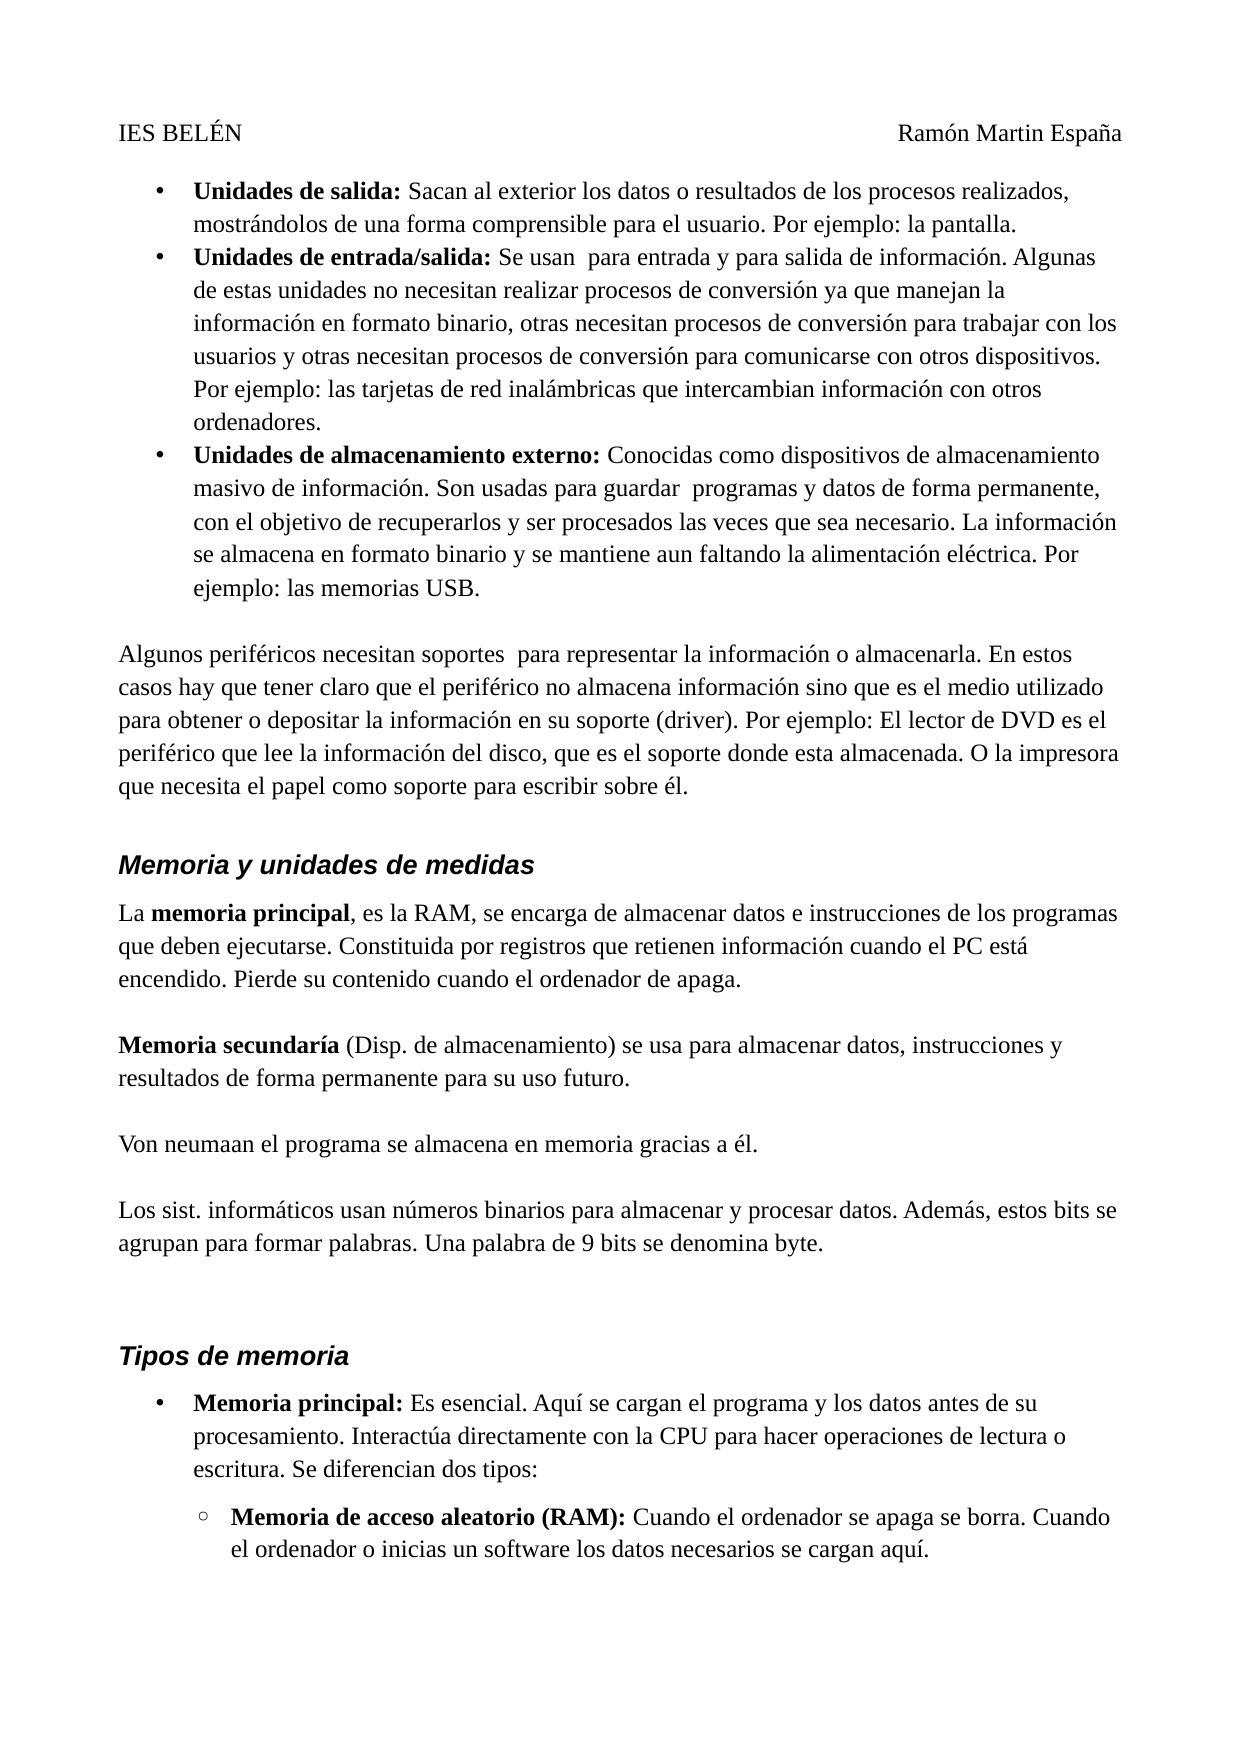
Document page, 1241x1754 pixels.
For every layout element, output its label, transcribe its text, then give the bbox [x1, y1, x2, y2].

list Unidades de salida: Sacan al exterior los datos o resultados de los procesos realizados, mostrándolos de una forma comprensible para el usuario. Por ejemplo: la pantalla. [156, 176, 1122, 238]
text La memoria principal, es la RAM, se encarga de almacenar datos e instrucciones de los programas que deben ejecutarse. Constituida por registros que retienen información cuando el PC está encendido. Pierde su contenido cuando el ordenador de apaga. [118, 898, 1122, 992]
list Unidades de almacenamiento externo: Conocidas como dispositivos de almacenamiento masivo de información. Son usadas para guardar programas y datos de forma permanente, con el objetivo de recuperarlos y ser procesados las veces que sea necesario. La información se almacena en formato binario y se mantiene aun faltando la alimentación eléctrica. Por ejemplo: las memorias USB. [156, 441, 1122, 601]
text Algunos periféricos necesitan soportes para representar la información o almacenarla. En estos casos hay que tener claro que el periférico no almacena información sino que es el medio utilizado para obtener o depositar la información en su soporte (driver). Por ejemplo: El lector de DVD es el periférico que lee la información del disco, que es el soporte donde esta almacenada. O la impresora que necesita el papel como soporte para escribir sobre él. [118, 639, 1122, 799]
text Von neumaan el programa se almacena en memoria gracias a él. [118, 1129, 1122, 1158]
list Memoria principal: Es esencial. Aquí se cargan el programa y los datos antes de su procesamiento. Interactúa directamente con la CPU para hacer operaciones de lectura o escritura. Se diferencian dos tipos: [156, 1388, 1122, 1483]
subtitle Tipos de memoria [118, 1339, 1122, 1371]
subtitle Memoria y unidades de medidas [118, 849, 1122, 881]
list Unidades de entrada/salida: Se usan para entrada y para salida de información. Algunas de estas unidades no necesitan realizar procesos de conversión ya que manejan la información en formato binario, otras necesitan procesos de conversión para trabajar con los usuarios y otras necesitan procesos de conversión para comunicarse con otros dispositivos. Por ejemplo: las tarjetas de red inalámbricas que intercambian información con otros ordenadores. [156, 242, 1122, 436]
text Los sist. informáticos usan números binarios para almacenar y procesar datos. Además, estos bits se agrupan para formar palabras. Una palabra de 9 bits se denomina byte. [118, 1195, 1122, 1257]
text Memoria secundaría (Disp. de almacenamiento) se usa para almacenar datos, instrucciones y resultados de forma permanente para su uso futuro. [118, 1030, 1122, 1092]
list Memoria de acceso aleatorio (RAM): Cuando el ordenador se apaga se borra. Cuando el ordenador o inicias un software los datos necesarios se cargan aquí. [193, 1502, 1122, 1563]
